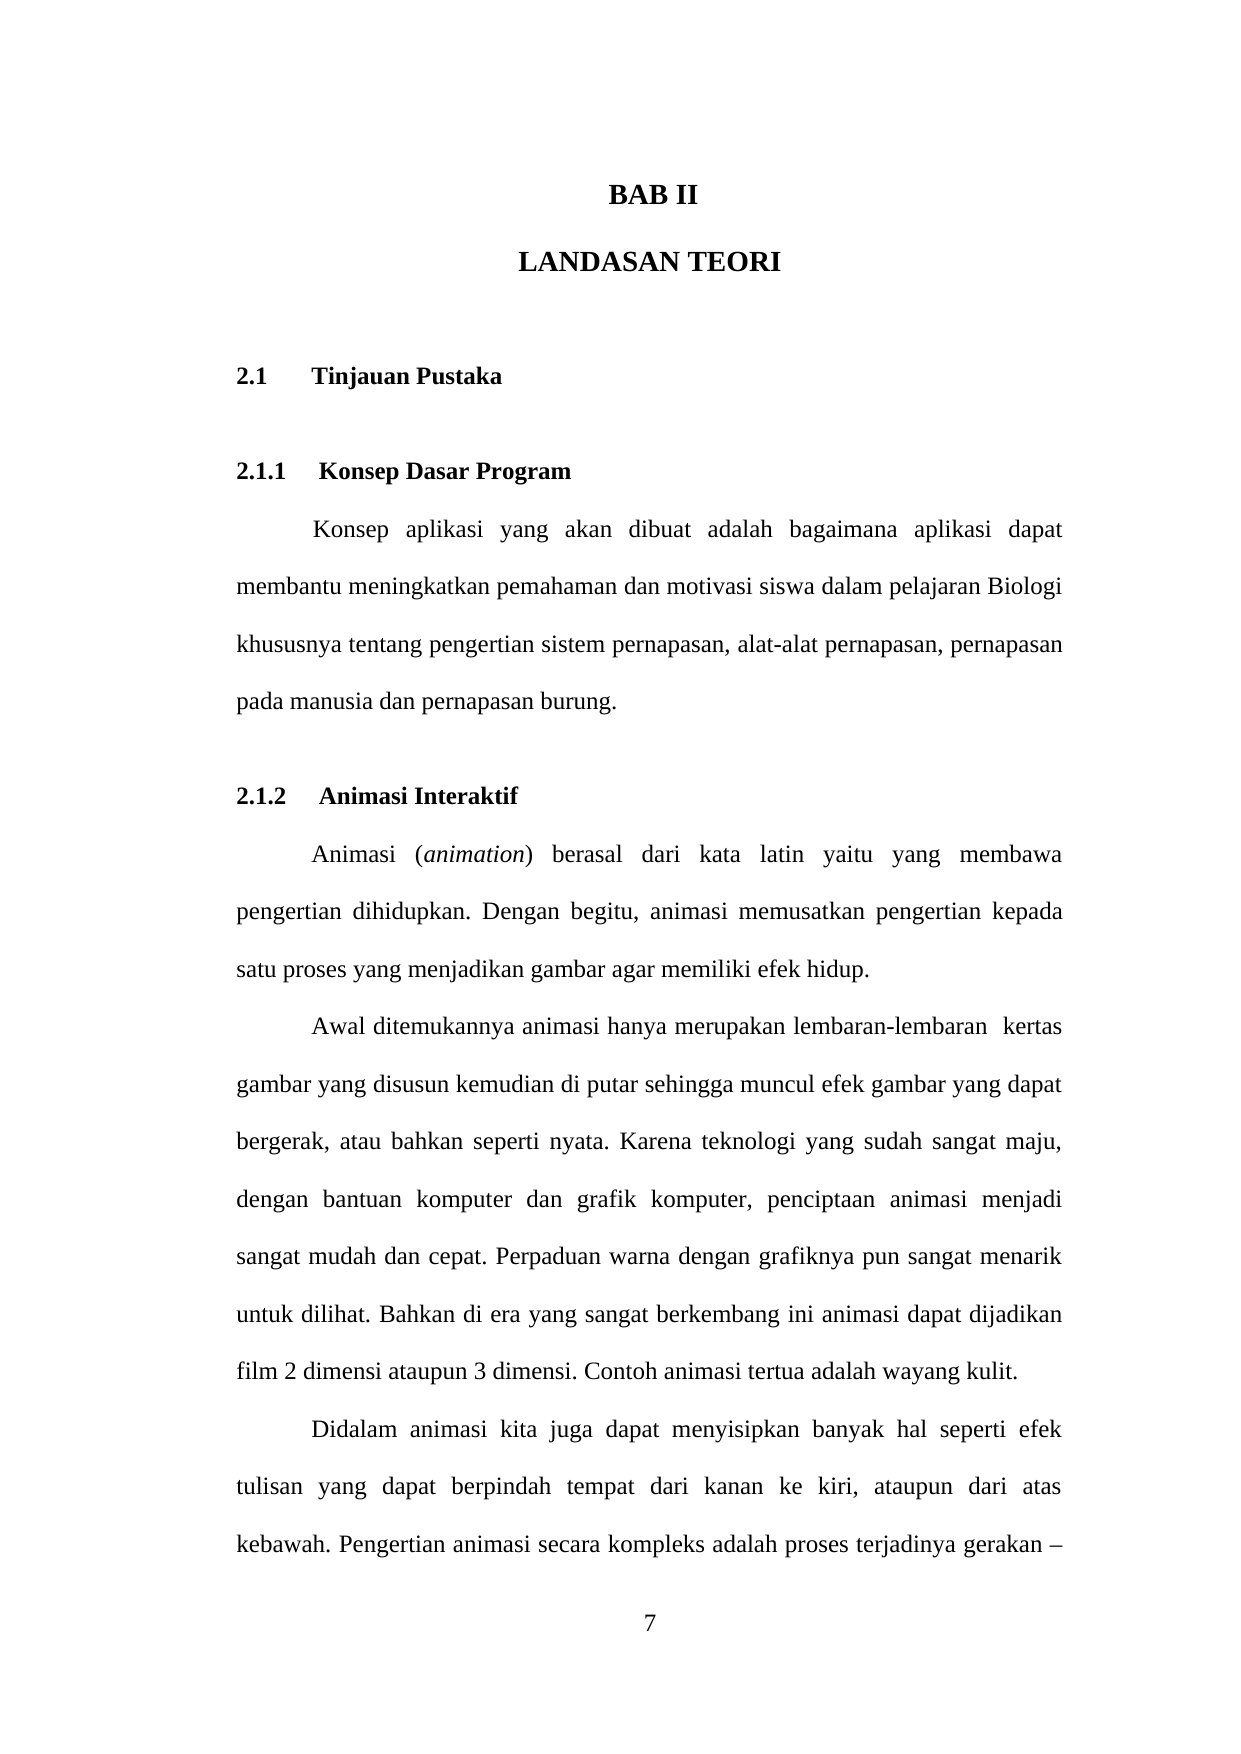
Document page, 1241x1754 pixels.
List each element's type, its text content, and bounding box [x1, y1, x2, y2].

subtitle BAB II LANDASAN TEORI [236, 177, 1063, 278]
subtitle Konsep Dasar Program [236, 456, 1063, 485]
text Awal ditemukannya animasi hanya merupakan lembaran-lembaran kertas gambar yang disusun kemudian di putar sehingga muncul efek gambar yang dapat bergerak, atau bahkan seperti nyata. Karena teknologi yang sudah sangat maju, dengan bantuan komputer dan grafik komputer, penciptaan animasi menjadi sangat mudah dan cepat. Perpaduan warna dengan grafiknya pun sangat menarik untuk dilihat. Bahkan di era yang sangat berkembang ini animasi dapat dijadikan film 2 dimensi ataupun 3 dimensi. Contoh animasi tertua adalah wayang kulit. [236, 1011, 1063, 1385]
text Animasi (animation) berasal dari kata latin yaitu yang membawa pengertian dihidupkan. Dengan begitu, animasi memusatkan pengertian kepada satu proses yang menjadikan gambar agar memiliki efek hidup. [236, 839, 1063, 983]
subtitle Tinjauan Pustaka [236, 361, 1063, 390]
text Konsep aplikasi yang akan dibuat adalah bagaimana aplikasi dapat membantu meningkatkan pemahaman dan motivasi siswa dalam pelajaran Biologi khususnya tentang pengertian sistem pernapasan, alat-alat pernapasan, pernapasan pada manusia dan pernapasan burung. [236, 514, 1063, 715]
subtitle Animasi Interaktif [236, 781, 1063, 810]
text Didalam animasi kita juga dapat menyisipkan banyak hal seperti efek tulisan yang dapat berpindah tempat dari kanan ke kiri, ataupun dari atas kebawah. Pengertian animasi secara kompleks adalah proses terjadinya gerakan – [236, 1414, 1063, 1558]
